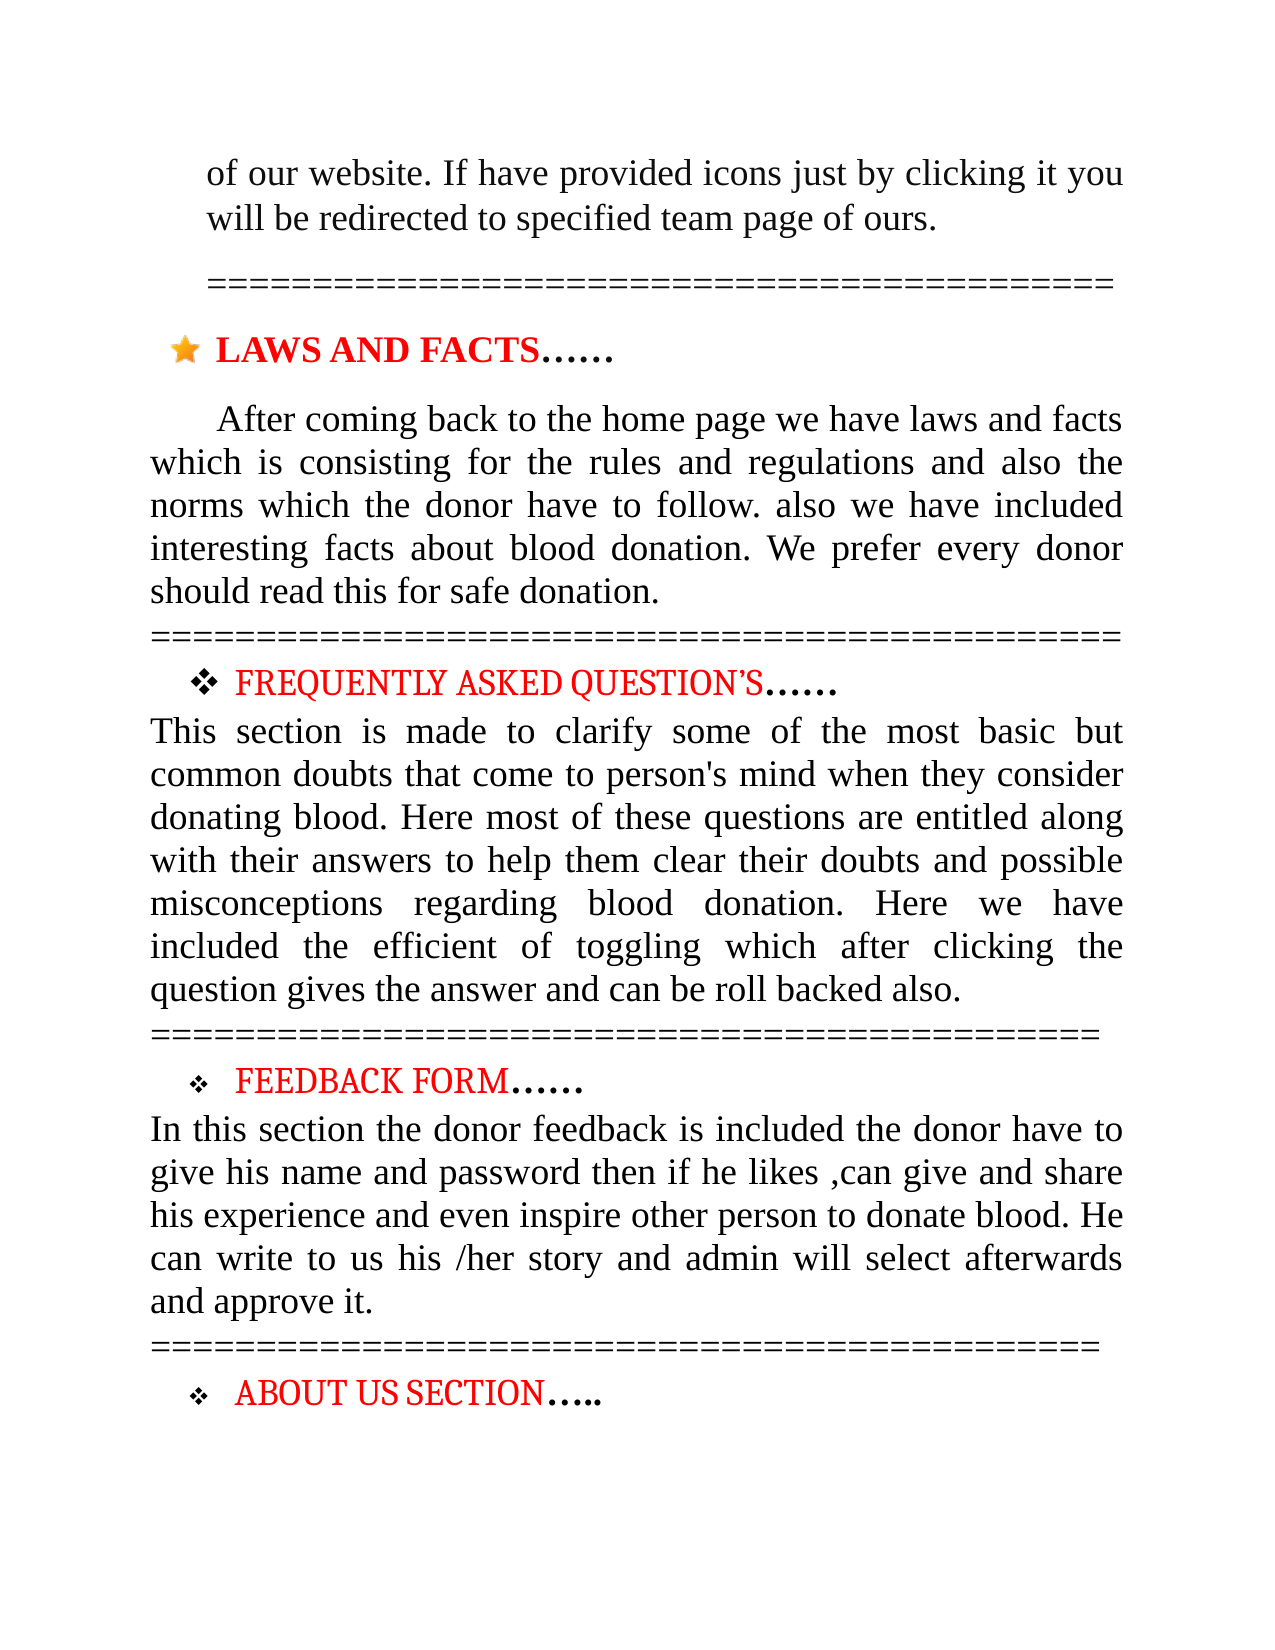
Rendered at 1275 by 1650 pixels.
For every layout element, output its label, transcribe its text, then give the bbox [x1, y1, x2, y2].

list ABOUT US SECTION….. [187, 1371, 1125, 1415]
list FEEDBACK FORM…… [187, 1059, 1125, 1103]
list FREQUENTLY ASKED QUESTION’S…… [187, 661, 1125, 705]
text ============================================= [150, 1325, 1125, 1368]
picture [169, 332, 202, 365]
text In this section the donor feedback is included the donor have to give his name and password then if he likes ,can give and share his experience and even inspire other person to donate blood. He can write to us his /her story and admin will select afterwards and approve it. [150, 1106, 1125, 1322]
text ============================================= [150, 1013, 1125, 1056]
text =========================================== [206, 261, 1125, 304]
list LAWS AND FACTS…… [169, 327, 1125, 370]
text This section is made to clarify some of the most basic but common doubts that come to person's mind when they consider donating blood. Here most of these questions are entitled along with their answers to help them clear their doubts and possible misconceptions regarding blood donation. Here we have included the efficient of toggling which after clicking the question gives the answer and can be roll backed also. [150, 708, 1125, 1010]
text ============================================== [150, 615, 1125, 658]
text After coming back to the home page we have laws and facts which is consisting for the rules and regulations and also the norms which the donor have to follow. also we have included interesting facts about blood donation. We prefer every donor should read this for safe donation. [150, 396, 1125, 612]
text of our website. If have provided icons just by clicking it you will be redirected to specified team page of ours. [206, 150, 1125, 238]
